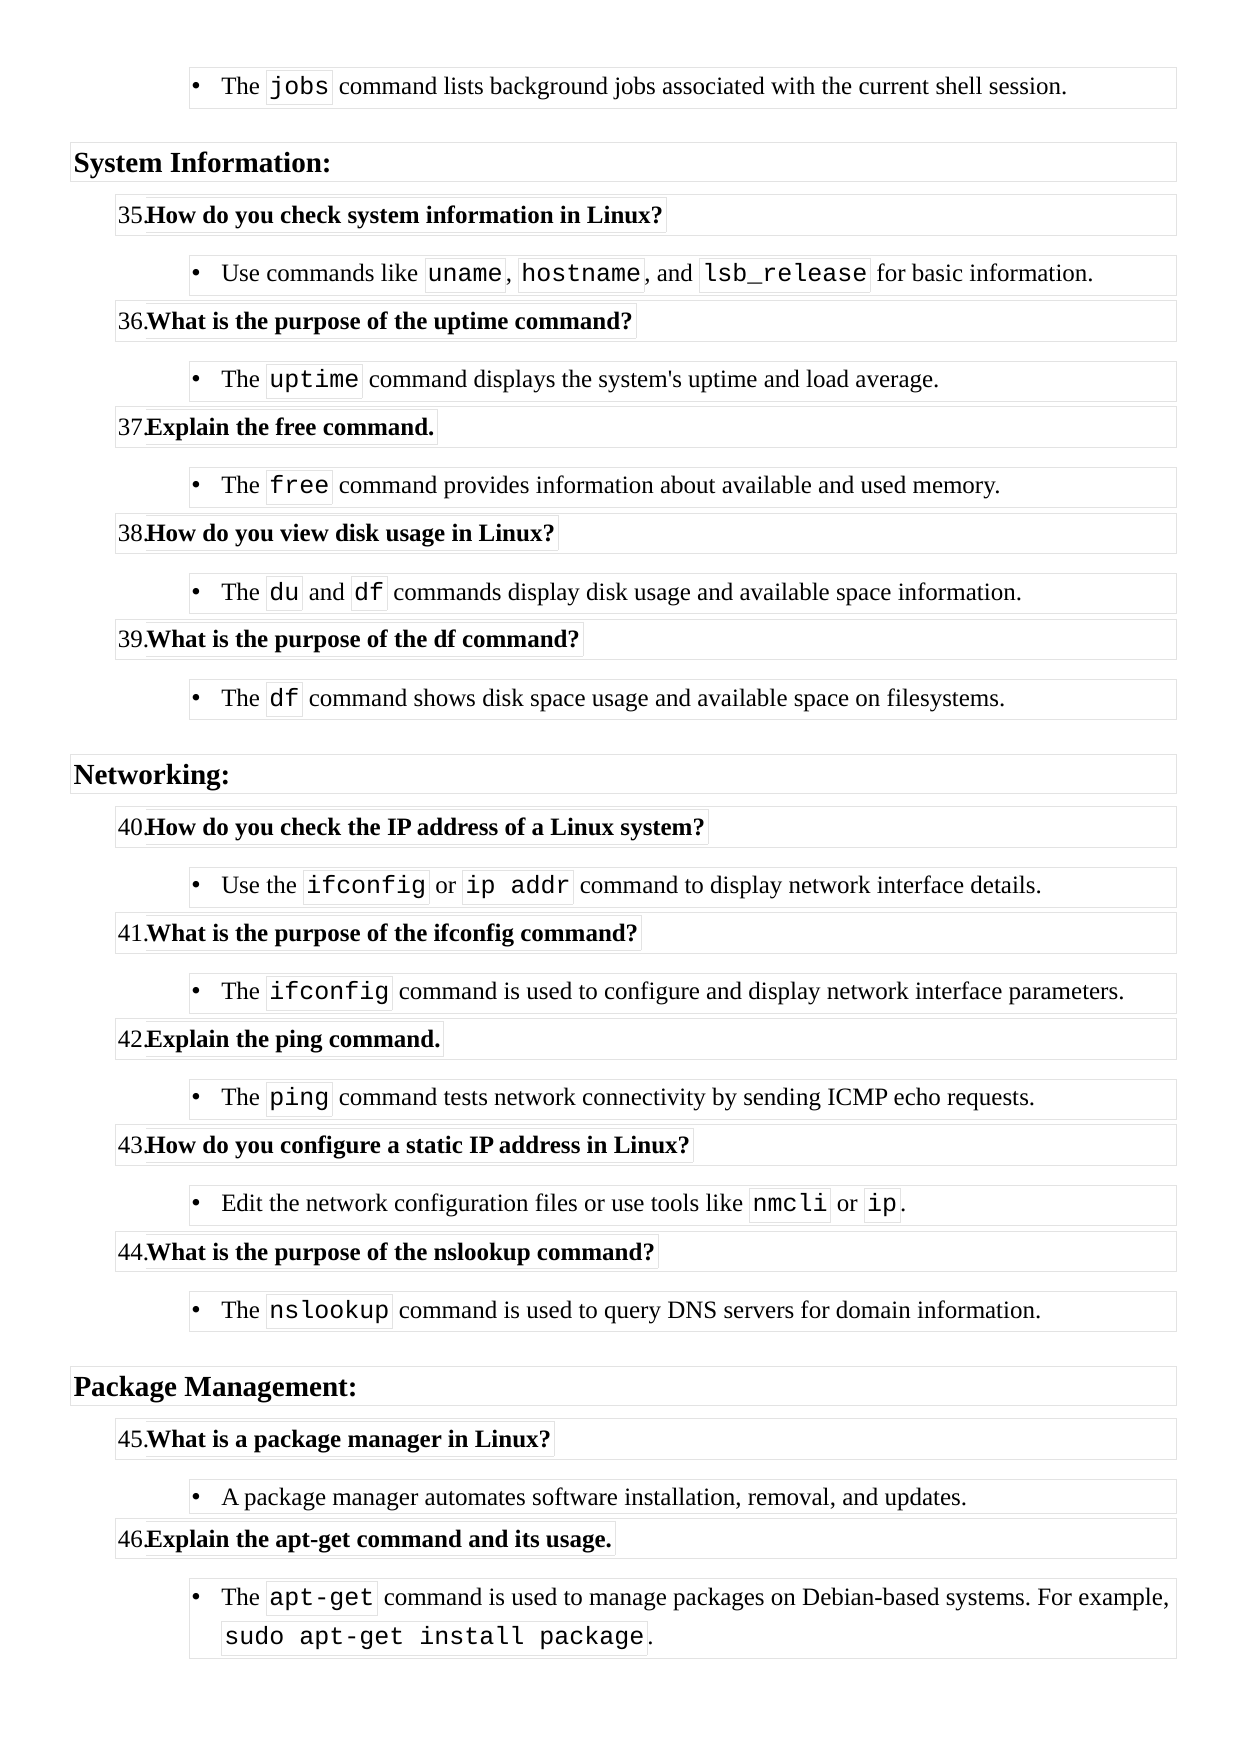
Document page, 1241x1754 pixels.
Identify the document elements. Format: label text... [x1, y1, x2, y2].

list Edit the network configuration files or use tools like nmcli or ip. [190, 1186, 1176, 1225]
list The ifconfig command is used to configure and display network interface parameters. [190, 974, 1176, 1013]
list Explain the free command. [116, 407, 1176, 447]
subtitle Package Management: [71, 1367, 1176, 1405]
list What is a package manager in Linux? [116, 1419, 1176, 1459]
list Explain the apt-get command and its usage. [116, 1519, 1176, 1558]
list The nslookup command is used to query DNS servers for domain information. [190, 1292, 1176, 1331]
list What is the purpose of the nslookup command? [116, 1232, 1176, 1271]
list What is the purpose of the ifconfig command? [116, 913, 1176, 953]
list The ping command tests network connectivity by sending ICMP echo requests. [190, 1080, 1176, 1119]
list How do you check the IP address of a Linux system? [116, 807, 1176, 847]
list How do you view disk usage in Linux? [116, 514, 1176, 553]
list Explain the ping command. [116, 1019, 1176, 1059]
list Use the ifconfig or ip addr command to display network interface details. [190, 868, 1176, 907]
list The jobs command lists background jobs associated with the current shell session. [190, 68, 1176, 108]
list The free command provides information about available and used memory. [190, 468, 1176, 507]
list How do you check system information in Linux? [116, 195, 1176, 235]
list The df command shows disk space usage and available space on filesystems. [190, 680, 1176, 719]
subtitle Networking: [71, 755, 1176, 793]
list The uptime command displays the system's uptime and load average. [190, 362, 1176, 401]
list What is the purpose of the df command? [116, 620, 1176, 659]
list Use commands like uname, hostname, and lsb_release for basic information. [190, 256, 1176, 295]
list A package manager automates software installation, removal, and updates. [190, 1480, 1176, 1513]
list The apt-get command is used to manage packages on Debian-based systems. For example, sudo apt-get install package. [190, 1579, 1176, 1658]
list How do you configure a static IP address in Linux? [116, 1125, 1176, 1165]
list The du and df commands display disk usage and available space information. [190, 574, 1176, 613]
list What is the purpose of the uptime command? [116, 301, 1176, 341]
subtitle System Information: [71, 143, 1176, 181]
